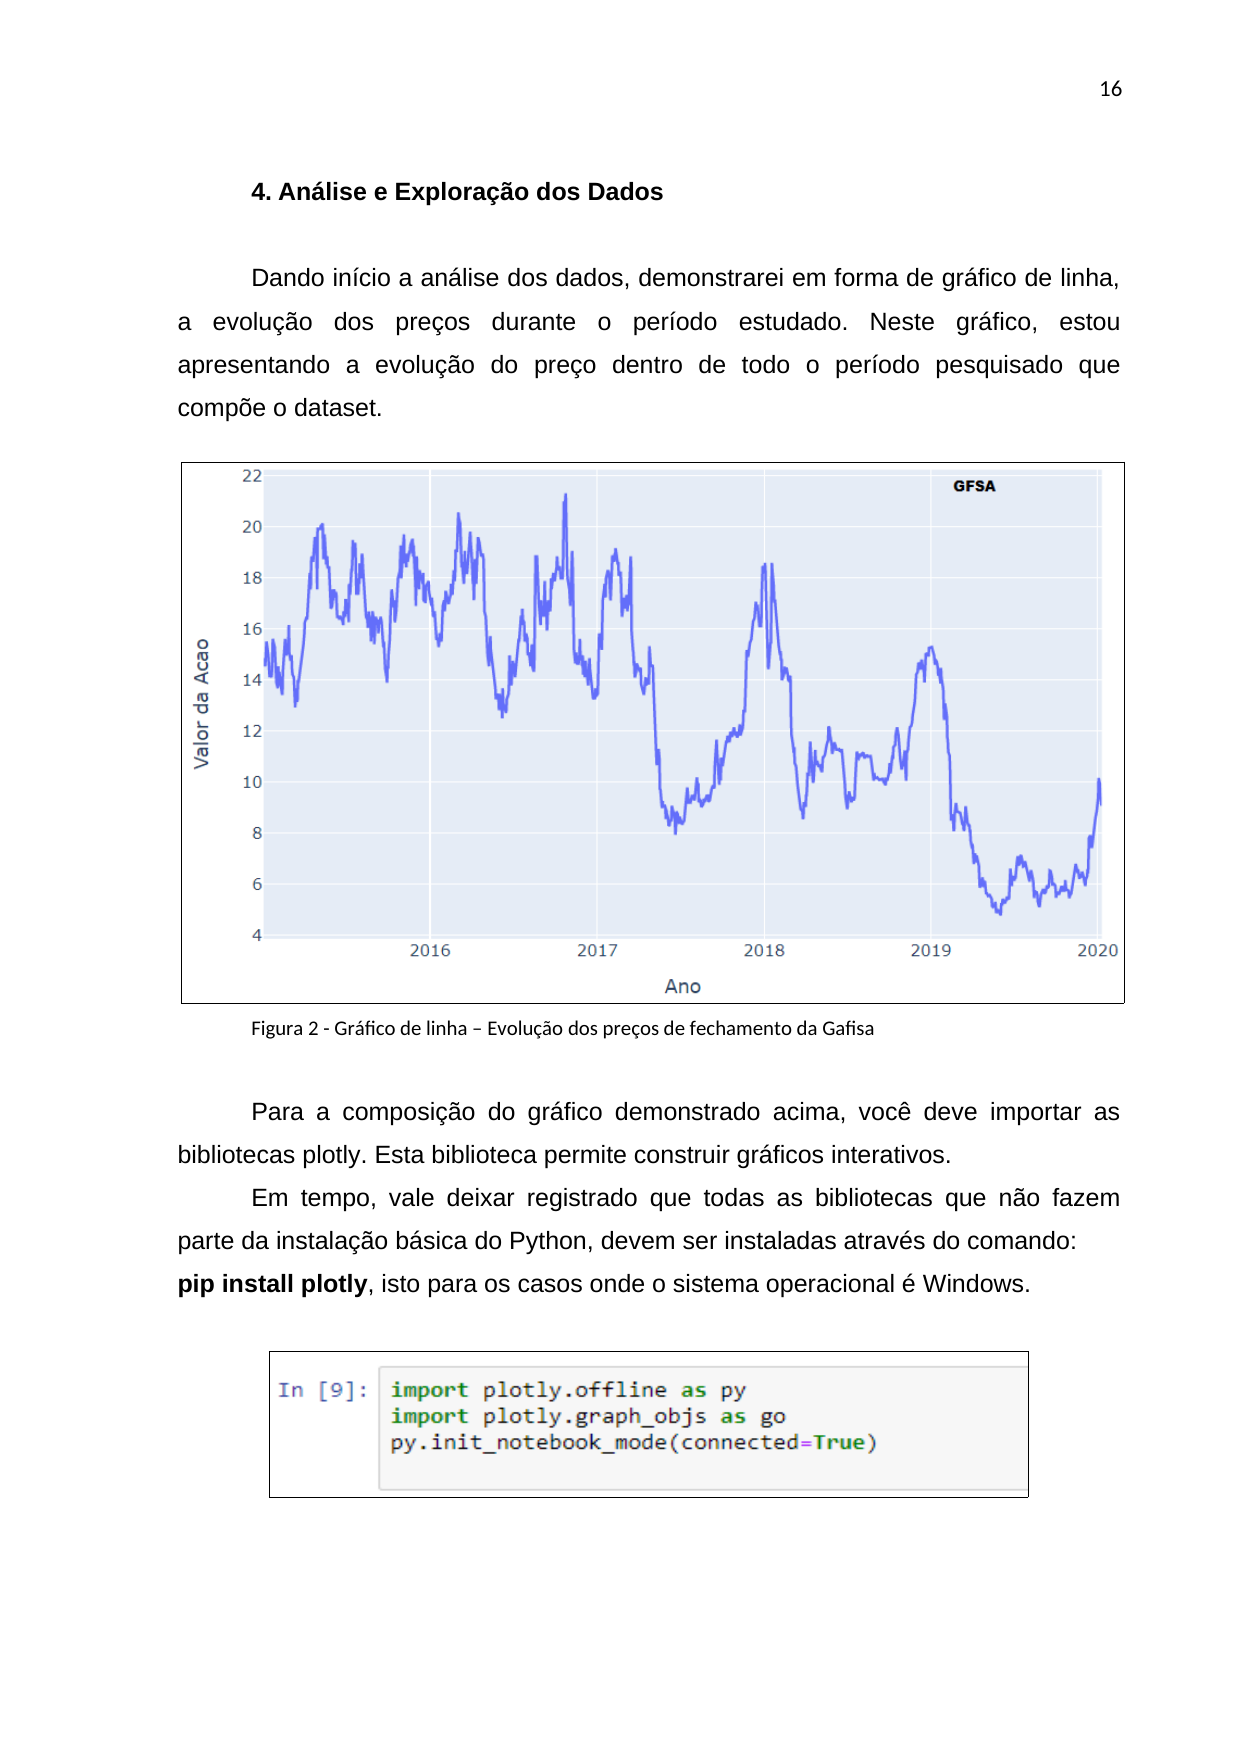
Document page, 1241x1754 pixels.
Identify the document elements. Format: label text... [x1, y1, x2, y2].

text Em tempo, vale deixar registrado que todas as bibliotecas que não fazem parte da instalação básica do Python, devem ser instaladas através do comando: [177, 1183, 1122, 1255]
text Para a composição do gráfico demonstrado acima, você deve importar as bibliotecas plotly. Esta biblioteca permite construir gráficos interativos. [177, 1097, 1122, 1169]
subtitle 4. Análise e Exploração dos Dados [177, 177, 1122, 206]
text pip install plotly, isto para os casos onde o sistema operacional é Windows. [177, 1269, 1122, 1298]
text Figura 2 - Gráfico de linha – Evolução dos preços de fechamento da Gafisa [177, 457, 1122, 1041]
picture [182, 463, 1124, 1003]
picture [270, 1352, 1028, 1497]
text Dando início a análise dos dados, demonstrarei em forma de gráfico de linha, a evolução dos preços durante o período estudado. Neste gráfico, estou apresentando a evolução do preço dentro de todo o período pesquisado que compõe o dataset. [177, 263, 1122, 422]
